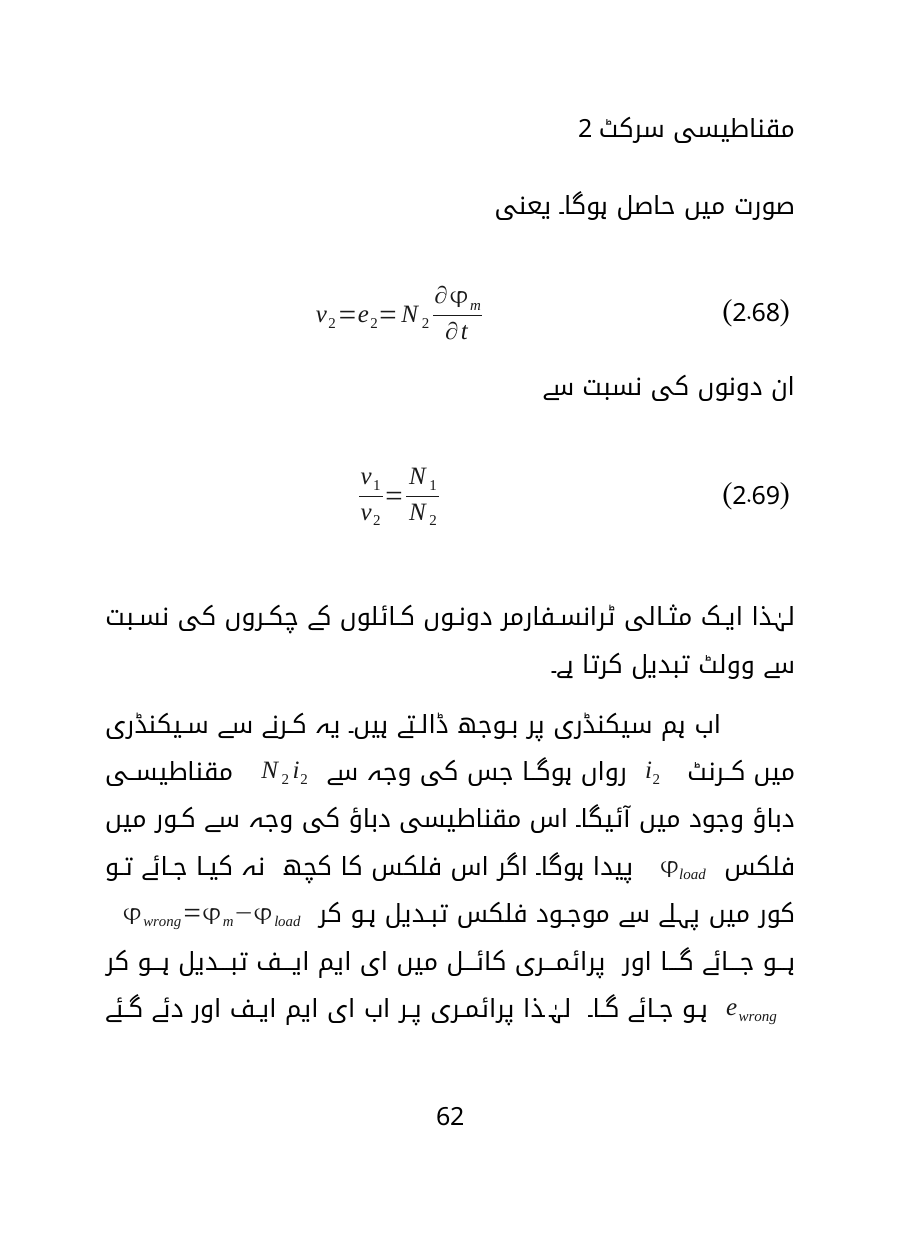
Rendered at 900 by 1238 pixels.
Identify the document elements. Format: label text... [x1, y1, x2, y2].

table_header [105, 457, 683, 547]
table_header (2.68) [686, 276, 795, 363]
table_header [105, 276, 686, 363]
text ان دونوں کی نسبت سے [105, 363, 795, 410]
text لہٰذا ایک مثالی ٹرانسفارمر دونوں کائلوں کے چکروں کی نسبت سے وولٹ تبدیل کرتا ہے۔ [105, 594, 795, 688]
text اب ہم سیکنڈری پر بوجھ ڈالتے ہیں۔ یہ کرنے سے سیکنڈری میں کرنٹ رواں ہوگا جس کی وجہ سے مقناطیسی دباؤ وجود میں آئیگا۔ اس مقناطیسی دباؤ کی وجہ سے کور میں فلکس پیدا ہوگا۔ اگر اس فلکس کا کچھ نہ کیا جائے تو کور میں پہلے سے موجود فلکس تبدیل ہو کر ہو جائے گا اور پرائمری کائل میں ای ایم ایف تبدیل ہو کرہو جائے گا۔ لہٰذا پرائمری پر اب ای ایم ایف اور دئے گئے وولٹج برابر نہیں ہونگے جو کے ناممکن ہے۔ لہٰذا اس فلکسکے اثر کو ختم کرنے کیلئے پرائمری کائل میں کرنٹنمودار ہوجائے گا جو اس مقناطیسی دباؤ یعنی کے اثر کو ختم کر دے گا۔ [105, 701, 795, 1033]
table_header (2.69) [683, 457, 795, 547]
text یہ فلکس دوسرے کائل سے بھی گزرے گا اور اس میں ای ایم ایف کو جنم دے گا جو سیکنڈری کے سروں پر وولٹ کے صورت میں حاصل ہوگا۔ یعنی [105, 182, 795, 230]
